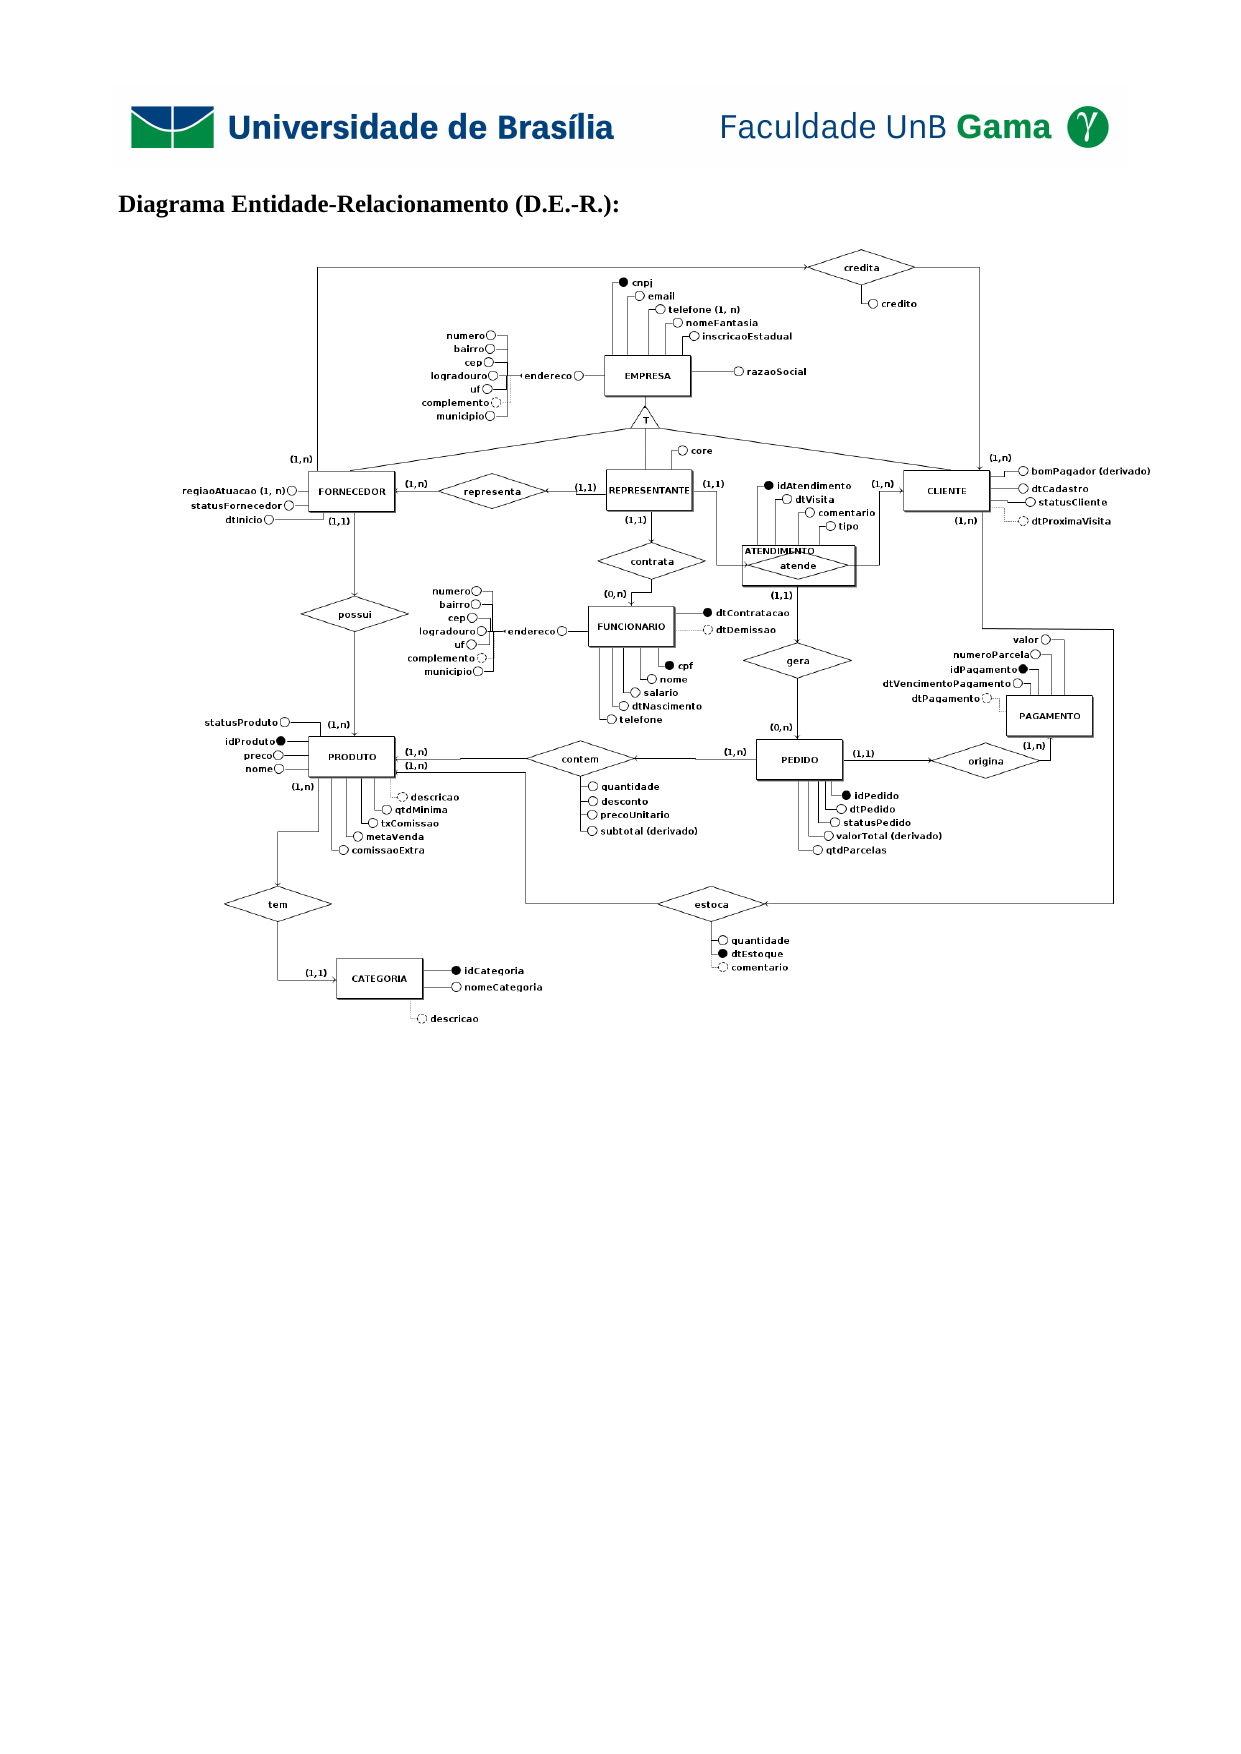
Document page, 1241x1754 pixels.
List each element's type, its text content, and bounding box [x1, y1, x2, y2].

picture [110, 85, 1130, 169]
picture [84, 244, 1156, 1026]
text Diagrama Entidade-Relacionamento (D.E.-R.): [118, 189, 1122, 218]
